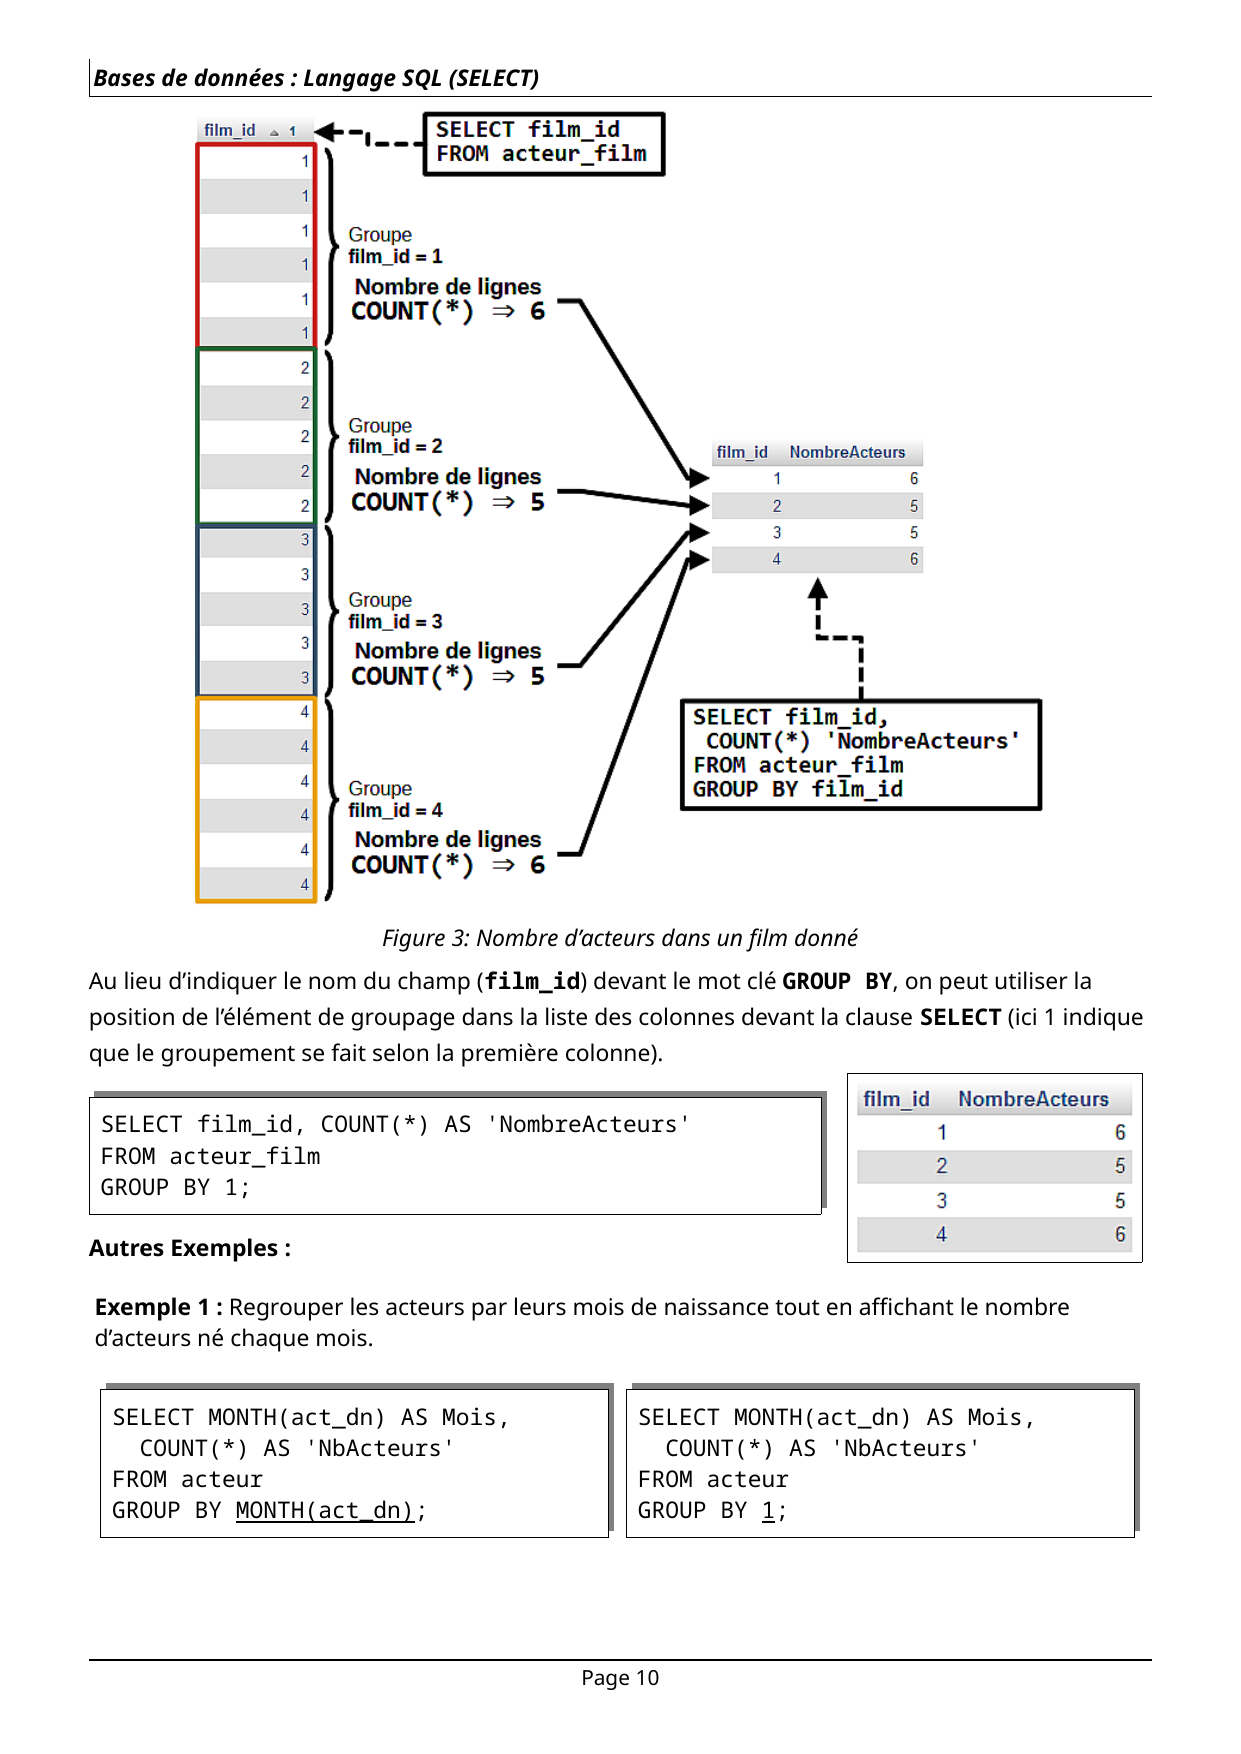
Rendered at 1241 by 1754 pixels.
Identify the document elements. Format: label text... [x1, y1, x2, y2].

text Figure 3: Nombre d’acteurs dans un film donné [88, 922, 1152, 953]
table_header SELECT MONTH(act_dn) AS Mois, COUNT(*) AS 'NbActeurs' FROM acteur GROUP BY 1; [620, 1365, 1146, 1555]
table_header SELECT MONTH(act_dn) AS Mois, COUNT(*) AS 'NbActeurs' FROM acteur GROUP BY MONTH(act_dn); [94, 1365, 620, 1555]
table_header Exemple 1 : Regrouper les acteurs par leurs mois de naissance tout en affichant le nombre d’acteurs né chaque mois. [89, 1285, 1152, 1572]
text SELECT film_id, COUNT(*) AS 'NombreActeurs' [90, 1098, 821, 1128]
text Autres Exemples : [88, 1232, 847, 1263]
text GROUP BY 1; [90, 1159, 821, 1214]
picture [195, 108, 1045, 906]
text Au lieu d’indiquer le nom du champ (film_id) devant le mot clé GROUP BY, on peut utiliser la position de l’élément de groupage dans la liste des colonnes devant la clause SELECT (ici 1 indique que le groupement se fait selon la première colonne). [88, 965, 1152, 1068]
text FROM acteur_film [90, 1128, 821, 1159]
text [848, 1074, 1142, 1262]
picture [853, 1079, 1137, 1257]
